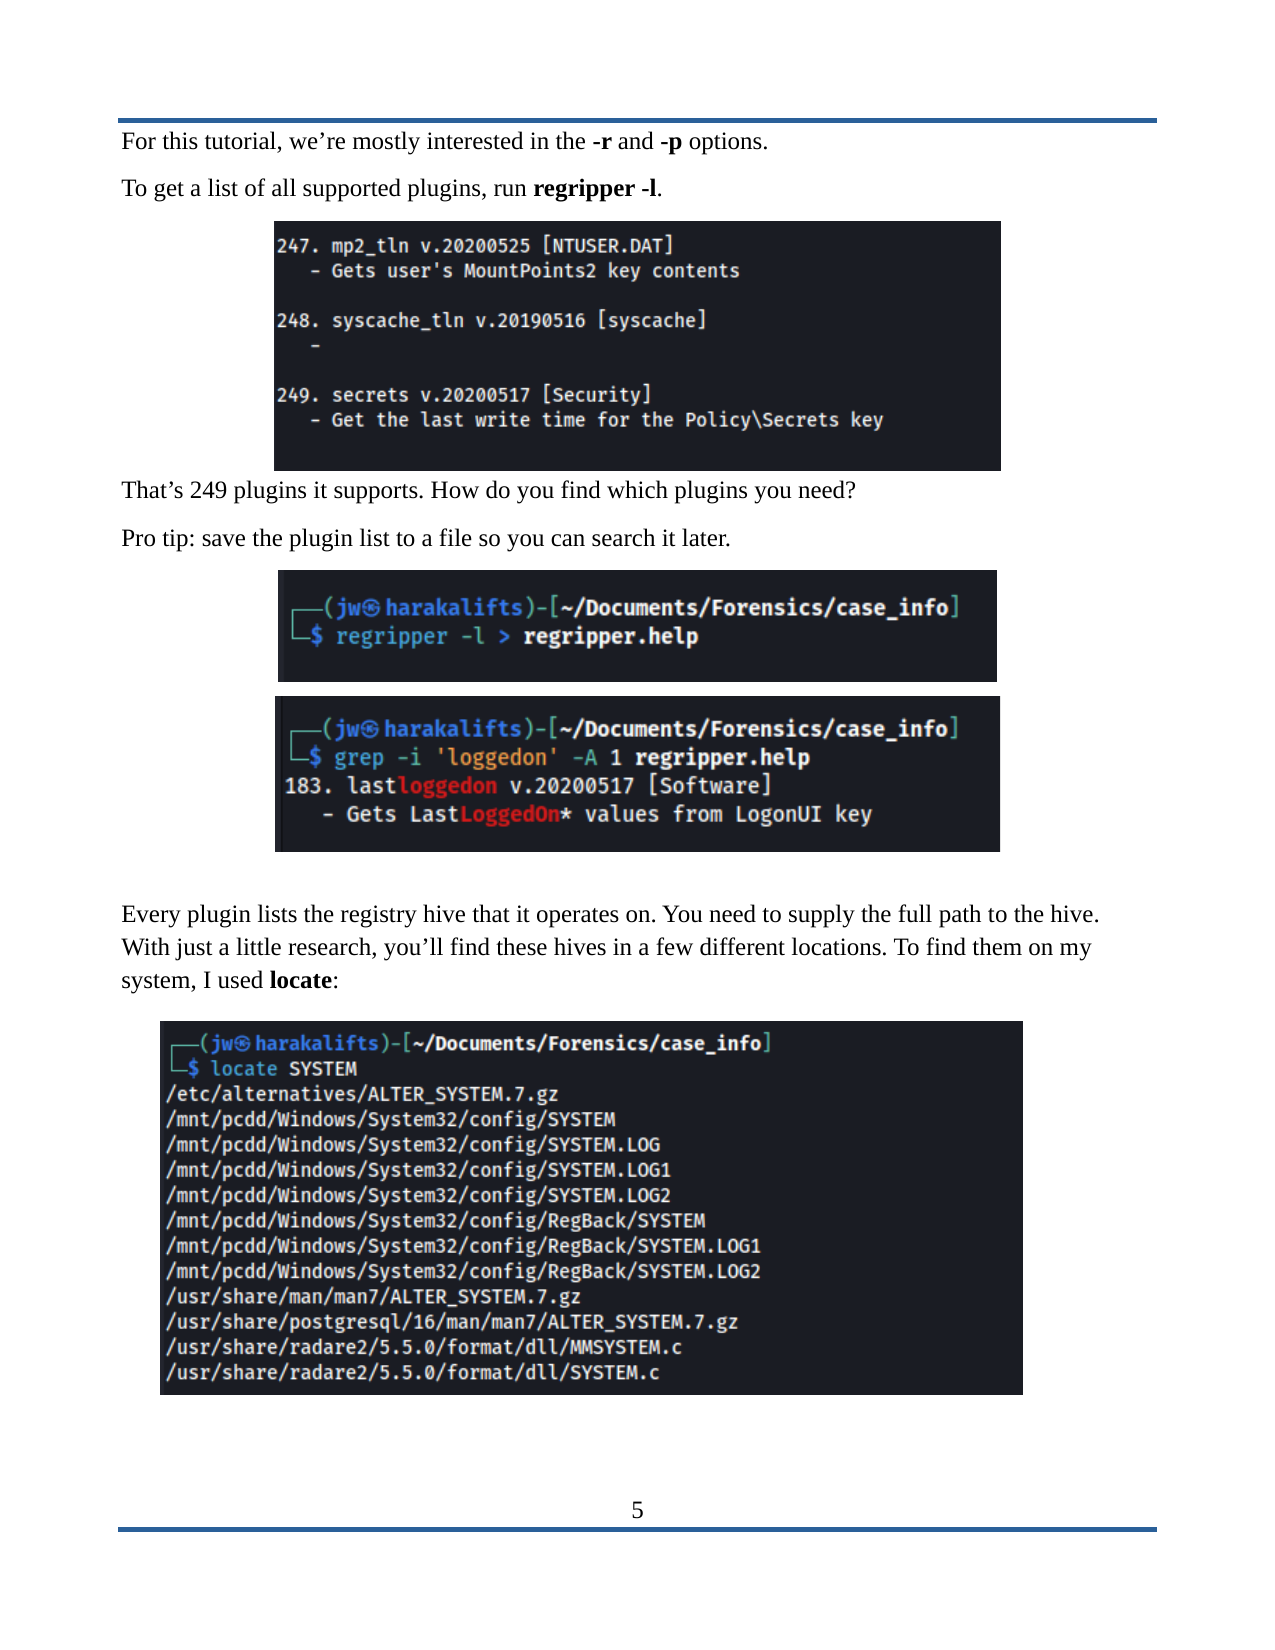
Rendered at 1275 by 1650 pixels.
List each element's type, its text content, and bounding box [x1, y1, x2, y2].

text [121, 1013, 1154, 1461]
text That’s 249 plugins it supports. How do you find which plugins you need? [121, 221, 1154, 504]
text Every plugin lists the registry hive that it operates on. You need to supply the full path to the hive. With just a little research, you’ll find these hives in a few different locations. To find them on my system, I used locate: [121, 899, 1154, 994]
text For this tutorial, we’re mostly interested in the -r and -p options. [121, 126, 1154, 155]
picture [274, 221, 1001, 471]
text To get a list of all supported plugins, run regripper -l. [121, 173, 1154, 202]
text Pro tip: save the plugin list to a file so you can search it later. [121, 523, 1154, 551]
picture [160, 1021, 1023, 1395]
picture [278, 570, 997, 682]
picture [275, 696, 1001, 852]
